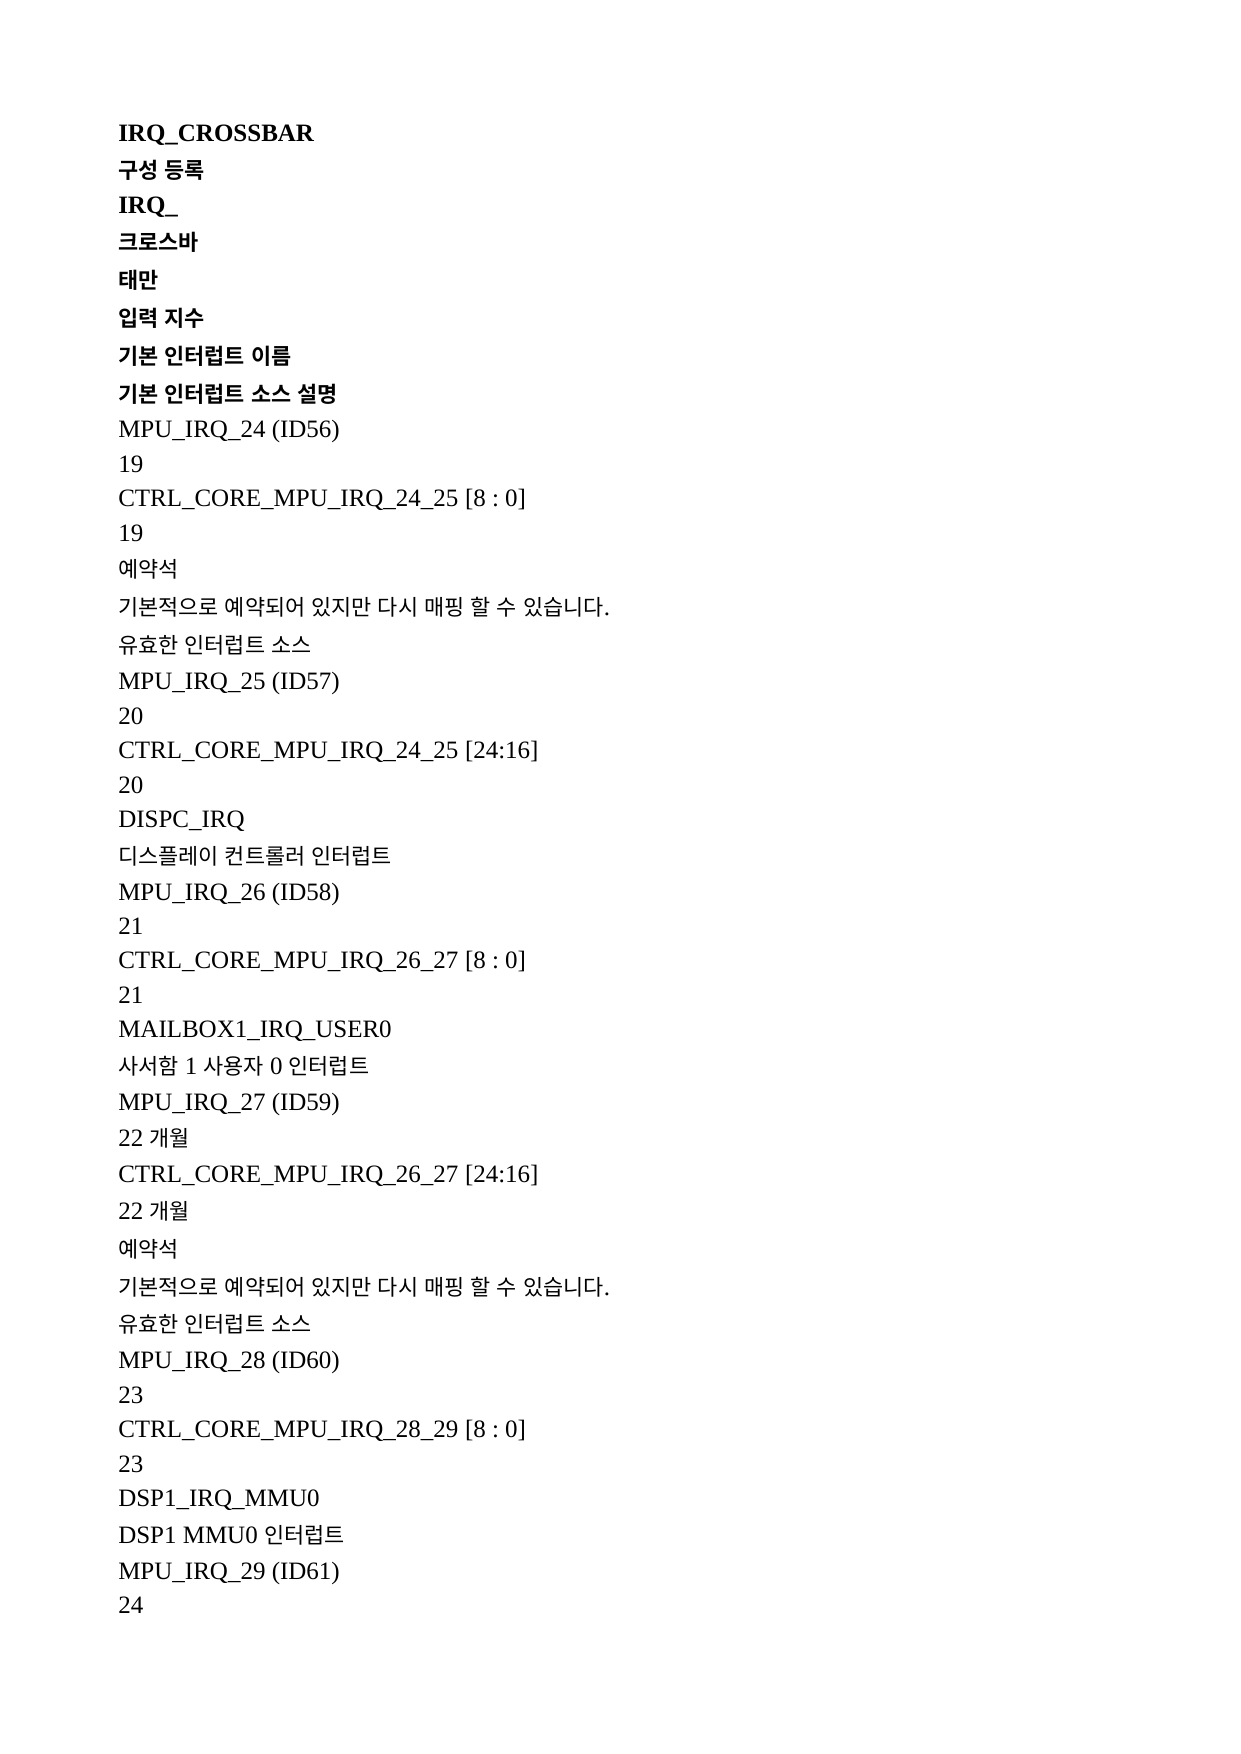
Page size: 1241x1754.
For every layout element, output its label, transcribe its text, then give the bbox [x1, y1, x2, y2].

text 19 [118, 449, 1122, 478]
text 22 개월 [118, 1194, 1122, 1225]
text IRQ_ [118, 191, 1122, 219]
text 유효한 인터럽트 소스 [118, 1307, 1122, 1339]
text 기본 인터럽트 소스 설명 [118, 377, 1122, 408]
text 20 [118, 770, 1122, 798]
text 예약석 [118, 1232, 1122, 1263]
text MPU_IRQ_24 (ID56) [118, 414, 1122, 443]
text IRQ_CROSSBAR [118, 118, 1122, 147]
text 기본적으로 예약되어 있지만 다시 매핑 할 수 있습니다. [118, 1269, 1122, 1301]
text DSP1 MMU0 인터럽트 [118, 1518, 1122, 1549]
text CTRL_CORE_MPU_IRQ_28_29 [8 : 0] [118, 1414, 1122, 1443]
text 태만 [118, 263, 1122, 294]
text DISPC_IRQ [118, 804, 1122, 833]
text 구성 등록 [118, 153, 1122, 184]
text 24 [118, 1590, 1122, 1619]
text 23 [118, 1449, 1122, 1478]
text MPU_IRQ_29 (ID61) [118, 1556, 1122, 1584]
text 유효한 인터럽트 소스 [118, 628, 1122, 660]
text 23 [118, 1380, 1122, 1409]
text 21 [118, 980, 1122, 1009]
text 19 [118, 518, 1122, 547]
text MPU_IRQ_27 (ID59) [118, 1087, 1122, 1116]
text 디스플레이 컨트롤러 인터럽트 [118, 839, 1122, 870]
text 22 개월 [118, 1121, 1122, 1153]
text CTRL_CORE_MPU_IRQ_24_25 [24:16] [118, 735, 1122, 764]
text DSP1_IRQ_MMU0 [118, 1483, 1122, 1512]
text 기본적으로 예약되어 있지만 다시 매핑 할 수 있습니다. [118, 590, 1122, 622]
text MPU_IRQ_28 (ID60) [118, 1345, 1122, 1374]
text 20 [118, 701, 1122, 729]
text 예약석 [118, 552, 1122, 584]
text 크로스바 [118, 225, 1122, 257]
text CTRL_CORE_MPU_IRQ_26_27 [8 : 0] [118, 946, 1122, 974]
text MPU_IRQ_26 (ID58) [118, 877, 1122, 905]
text 입력 지수 [118, 301, 1122, 332]
text 사서함 1 사용자 0 인터럽트 [118, 1049, 1122, 1081]
text CTRL_CORE_MPU_IRQ_24_25 [8 : 0] [118, 483, 1122, 512]
text 기본 인터럽트 이름 [118, 339, 1122, 370]
text MAILBOX1_IRQ_USER0 [118, 1014, 1122, 1043]
text CTRL_CORE_MPU_IRQ_26_27 [24:16] [118, 1159, 1122, 1188]
text MPU_IRQ_25 (ID57) [118, 666, 1122, 695]
text 21 [118, 911, 1122, 940]
